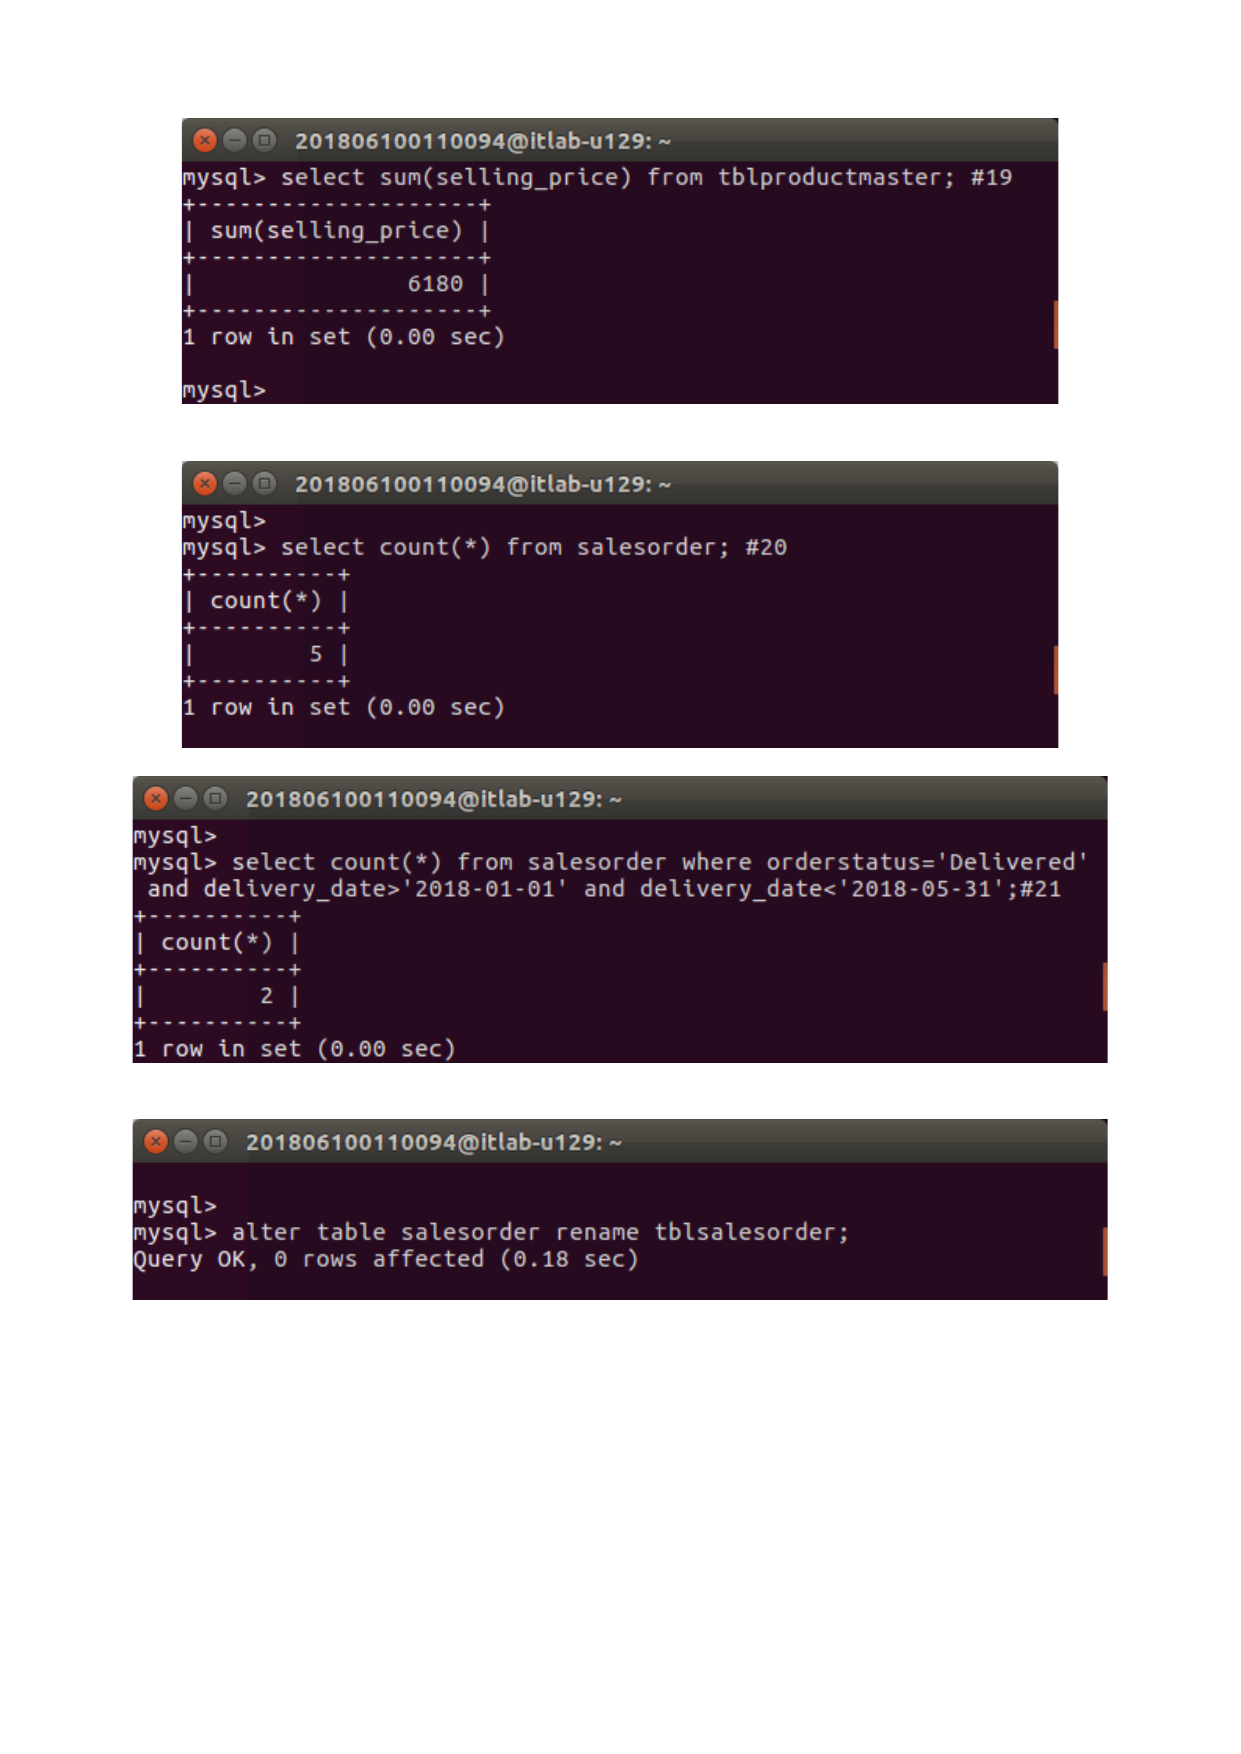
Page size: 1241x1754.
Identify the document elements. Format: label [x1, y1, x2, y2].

picture [132, 1119, 1108, 1300]
picture [132, 776, 1108, 1063]
picture [181, 461, 1059, 748]
picture [181, 118, 1059, 404]
